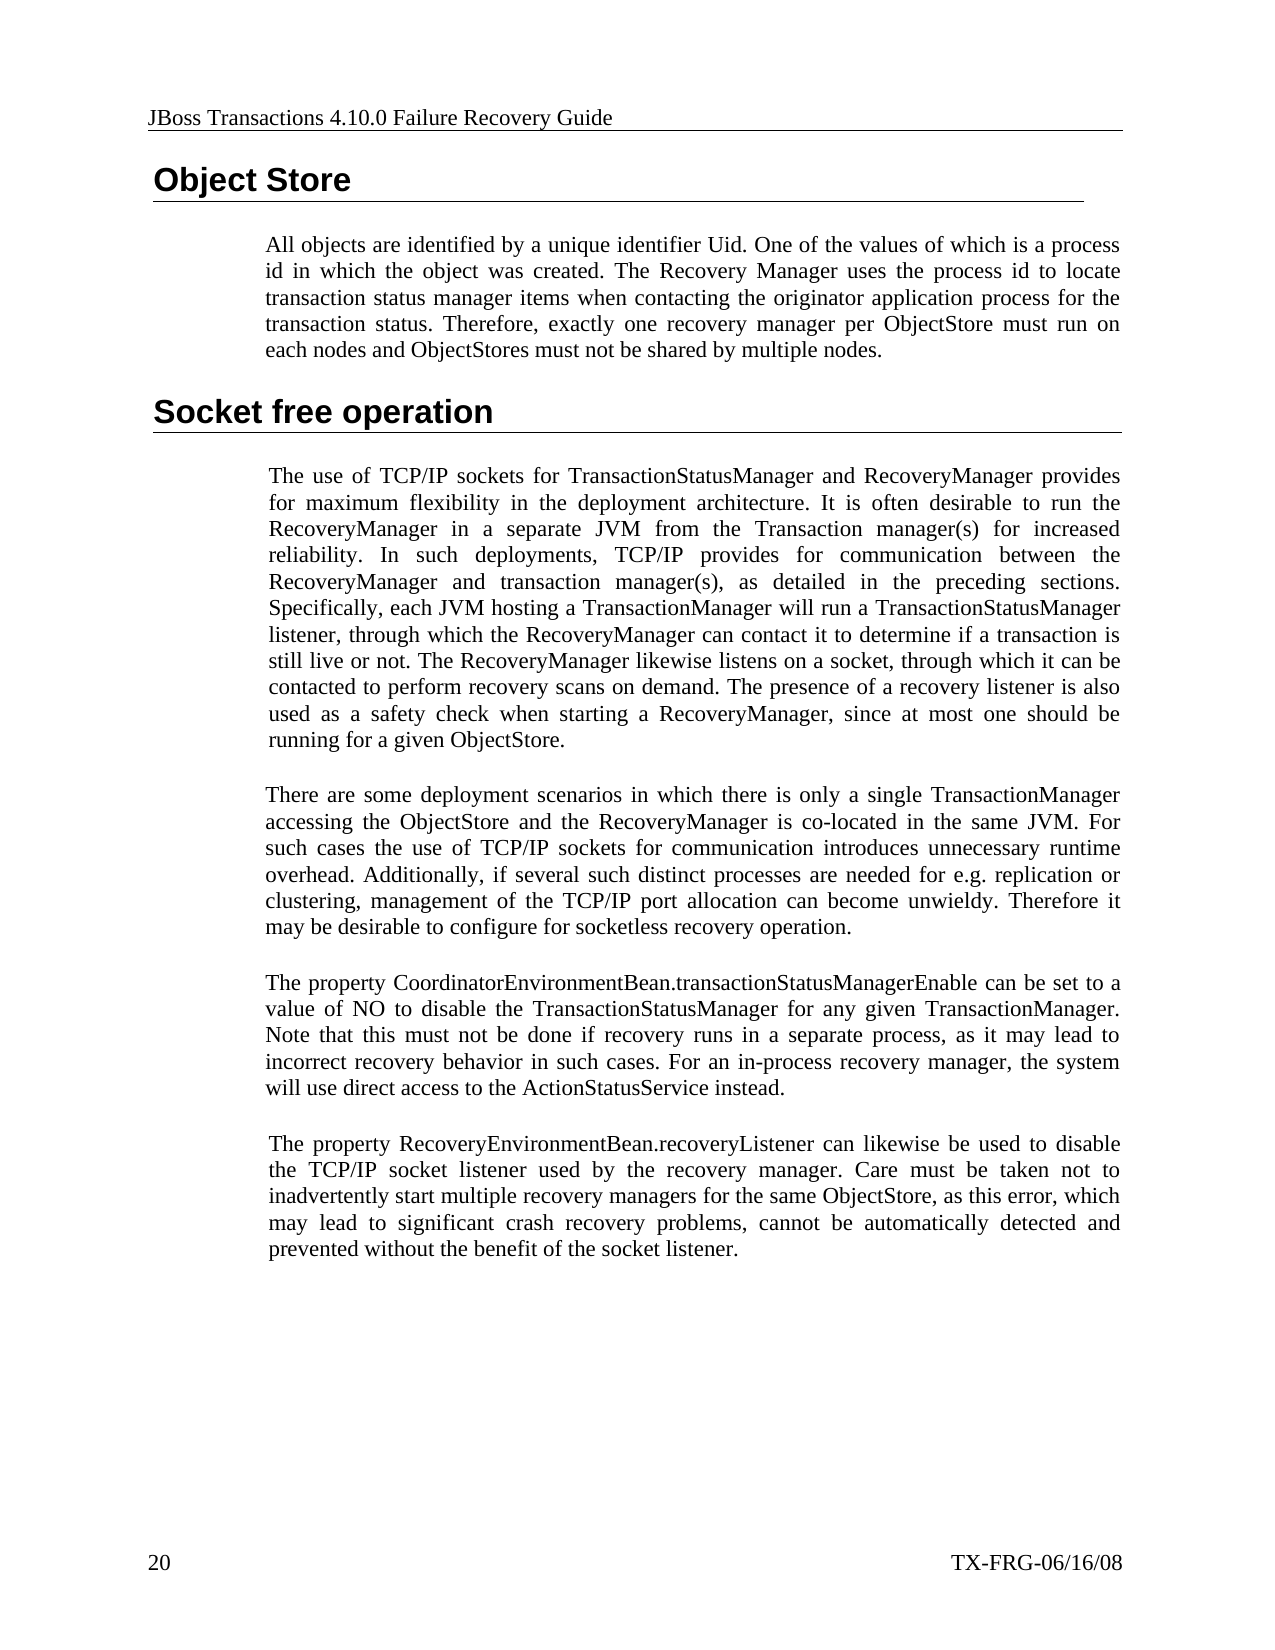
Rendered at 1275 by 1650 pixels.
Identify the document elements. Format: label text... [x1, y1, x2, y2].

text All objects are identified by a unique identifier Uid. One of the values of which is a process id in which the object was created. The Recovery Manager uses the process id to locate transaction status manager items when contacting the originator application process for the transaction status. Therefore, exactly one recovery manager per ObjectStore must run on each nodes and ObjectStores must not be shared by multiple nodes. [265, 231, 1122, 363]
text There are some deployment scenarios in which there is only a single TransactionManager accessing the ObjectStore and the RecoveryManager is co-located in the same JVM. For such cases the use of TCP/IP sockets for communication introduces unnecessary runtime overhead. Additionally, if several such distinct processes are needed for e.g. replication or clustering, management of the TCP/IP port allocation can become unwieldy. Therefore it may be desirable to configure for socketless recovery operation. [265, 782, 1122, 940]
subtitle Object Store [153, 160, 1084, 201]
text The property RecoveryEnvironmentBean.recoveryListener can likewise be used to disable the TCP/IP socket listener used by the recovery manager. Care must be taken not to inadvertently start multiple recovery managers for the same ObjectStore, as this error, which may lead to significant crash recovery problems, cannot be automatically detected and prevented without the benefit of the socket listener. [268, 1130, 1122, 1262]
text The property CoordinatorEnvironmentBean.transactionStatusManagerEnable can be set to a value of NO to disable the TransactionStatusManager for any given TransactionManager. Note that this must not be done if recovery runs in a separate process, as it may lead to incorrect recovery behavior in such cases. For an in-process recovery manager, the system will use direct access to the ActionStatusService instead. [265, 969, 1122, 1101]
subtitle Socket free operation [153, 392, 1122, 432]
text The use of TCP/IP sockets for TransactionStatusManager and RecoveryManager provides for maximum flexibility in the deployment architecture. It is often desirable to run the RecoveryManager in a separate JVM from the Transaction manager(s) for increased reliability. In such deployments, TCP/IP provides for communication between the RecoveryManager and transaction manager(s), as detailed in the preceding sections. Specifically, each JVM hosting a TransactionManager will run a TransactionStatusManager listener, through which the RecoveryManager can contact it to determine if a transaction is still live or not. The RecoveryManager likewise listens on a socket, through which it can be contacted to perform recovery scans on demand. The presence of a recovery listener is also used as a safety check when starting a RecoveryManager, since at most one should be running for a given ObjectStore. [268, 462, 1122, 752]
